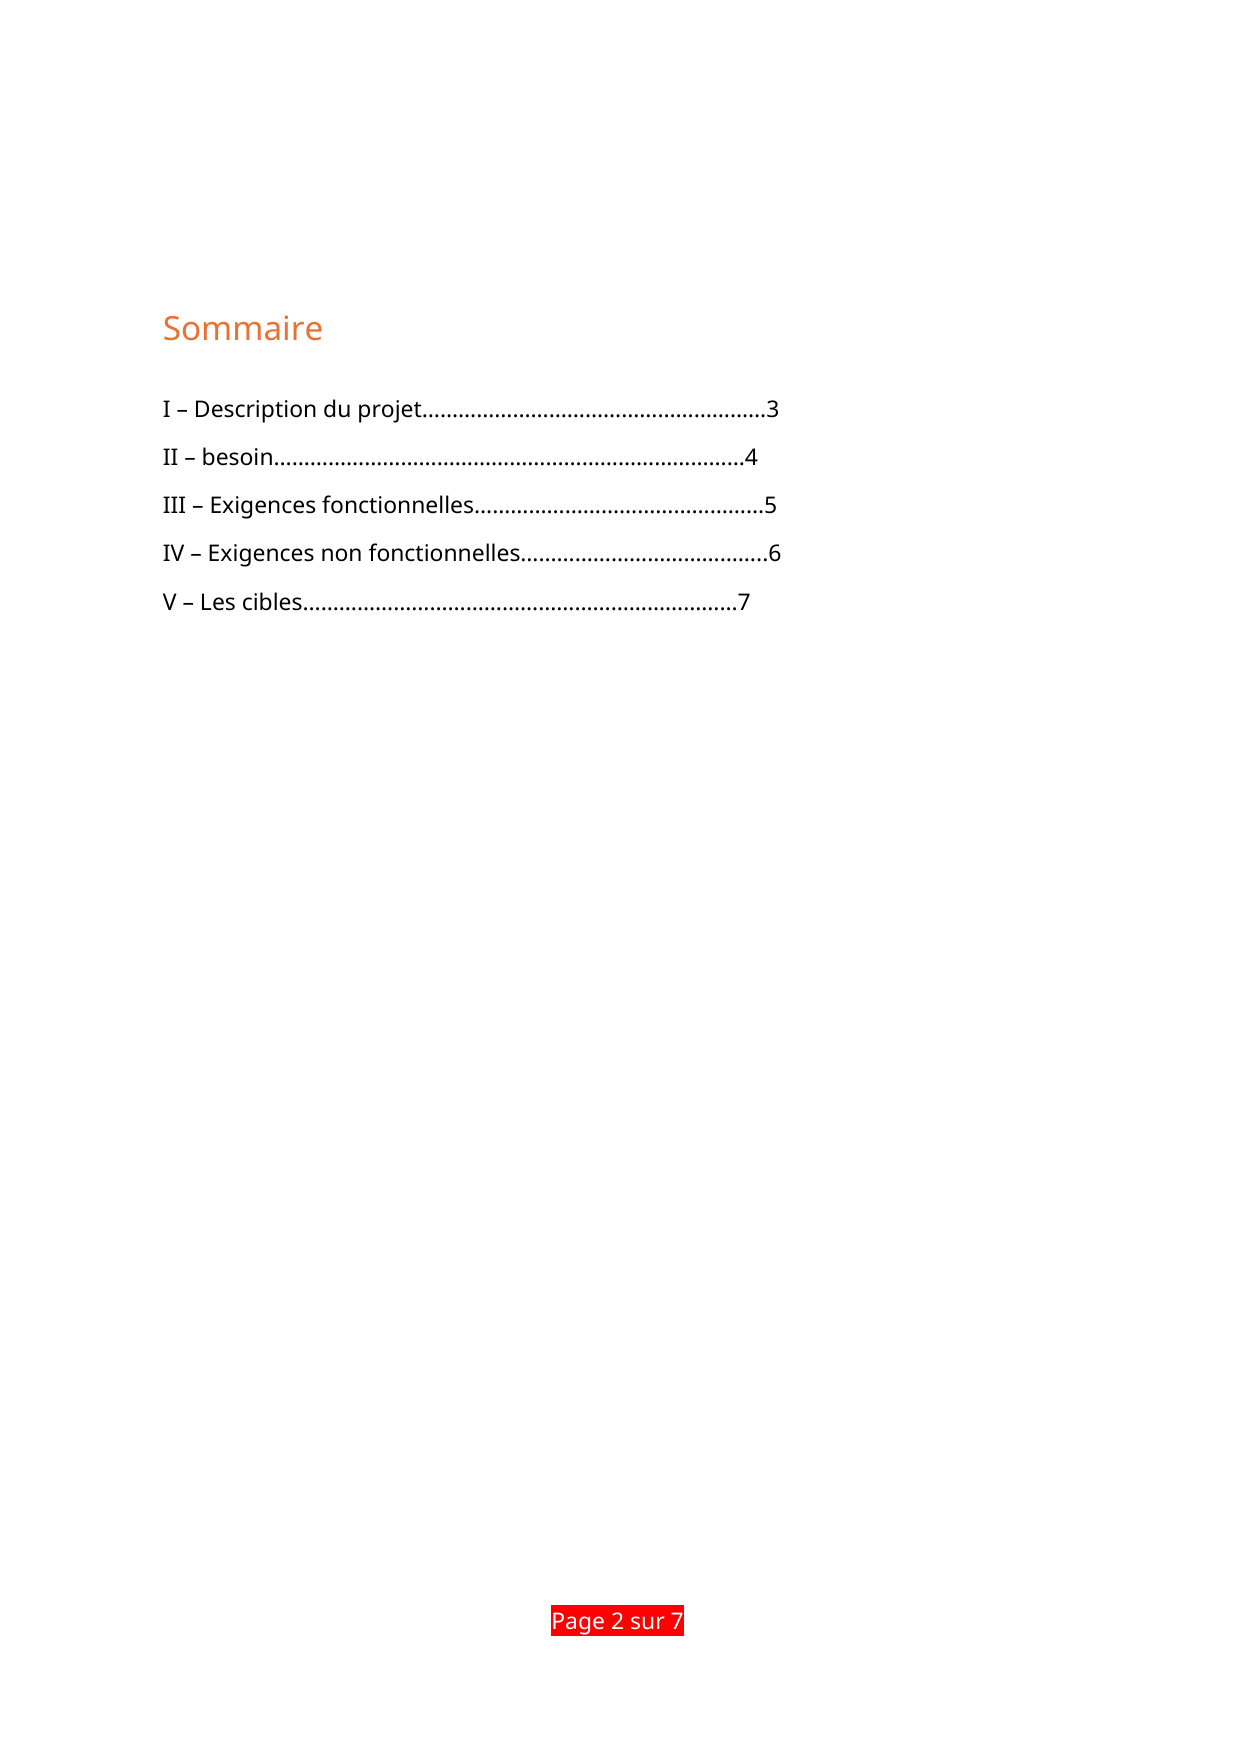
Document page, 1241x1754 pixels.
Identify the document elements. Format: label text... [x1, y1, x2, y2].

text IV – Exigences non fonctionnelles…………………………………..6 [163, 537, 1099, 569]
text V – Les cibles………………………………………………………………7 [163, 586, 1099, 617]
text II – besoin……………………………………………………………………4 [163, 441, 1099, 472]
text Page 2 sur 7 [551, 1604, 689, 1636]
text I – Description du projet…………………………………………………3 [163, 393, 1099, 424]
text Sommaire [163, 304, 354, 350]
text III – Exigences fonctionnelles…………………………………………5 [163, 489, 1099, 520]
